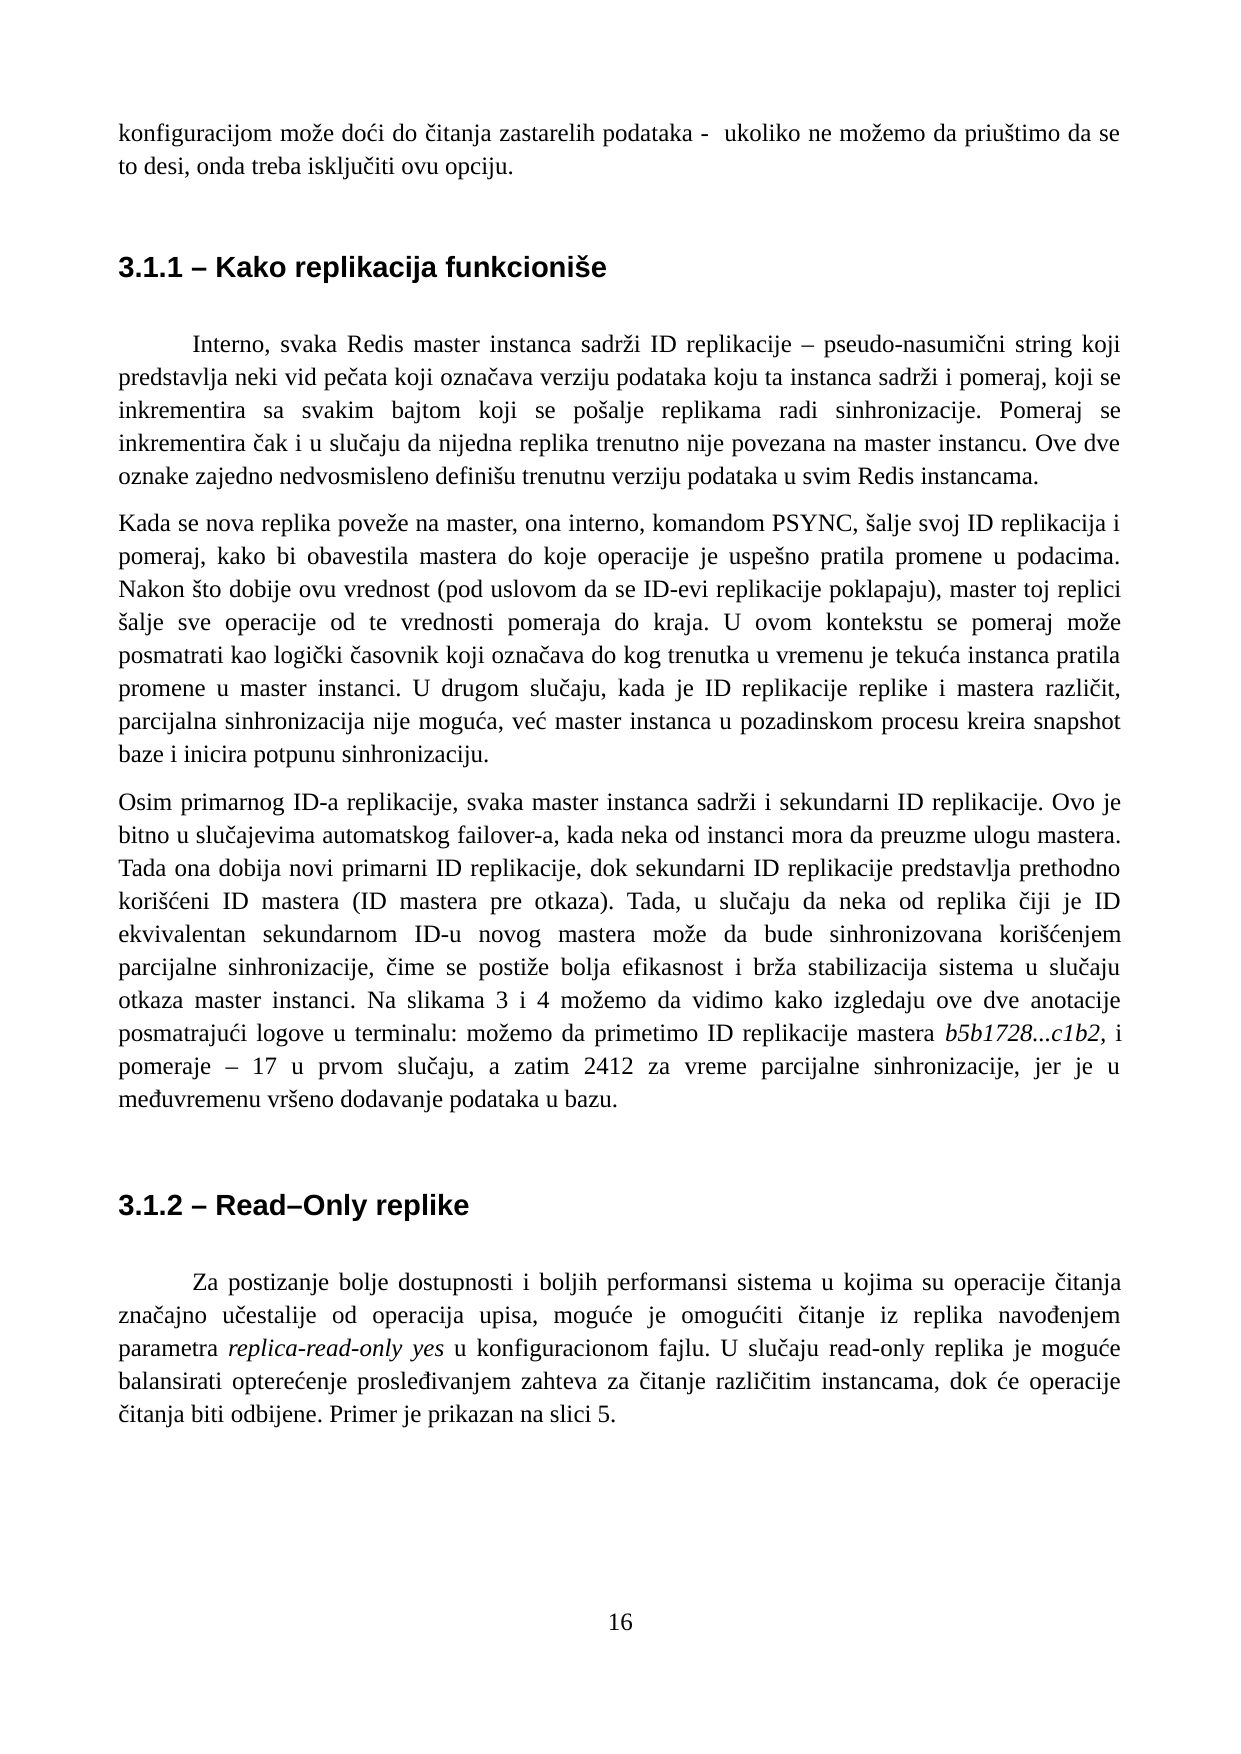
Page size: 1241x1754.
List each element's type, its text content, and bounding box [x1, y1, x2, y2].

text konfiguracijom može doći do čitanja zastarelih podataka - ukoliko ne možemo da priuštimo da se to desi, onda treba isključiti ovu opciju. [118, 118, 1122, 180]
text Za postizanje bolje dostupnosti i boljih performansi sistema u kojima su operacije čitanja značajno učestalije od operacija upisa, moguće je omogućiti čitanje iz replika navođenjem parametra replica-read-only yes u konfiguracionom fajlu. U slučaju read-only replika je moguće balansirati opterećenje prosleđivanjem zahteva za čitanje različitim instancama, dok će operacije čitanja biti odbijene. Primer je prikazan na slici 5. [118, 1267, 1122, 1428]
subtitle 3.1.2 – Read–Only replike [118, 1188, 1122, 1222]
subtitle 3.1.1 – Kako replikacija funkcioniše [118, 249, 1122, 283]
text Interno, svaka Redis master instanca sadrži ID replikacije – pseudo-nasumični string koji predstavlja neki vid pečata koji označava verziju podataka koju ta instanca sadrži i pomeraj, koji se inkrementira sa svakim bajtom koji se pošalje replikama radi sinhronizacije. Pomeraj se inkrementira čak i u slučaju da nijedna replika trenutno nije povezana na master instancu. Ove dve oznake zajedno nedvosmisleno definišu trenutnu verziju podataka u svim Redis instancama. [118, 329, 1122, 489]
text Osim primarnog ID-a replikacije, svaka master instanca sadrži i sekundarni ID replikacije. Ovo je bitno u slučajevima automatskog failover-a, kada neka od instanci mora da preuzme ulogu mastera. Tada ona dobija novi primarni ID replikacije, dok sekundarni ID replikacije predstavlja prethodno korišćeni ID mastera (ID mastera pre otkaza). Tada, u slučaju da neka od replika čiji je ID ekvivalentan sekundarnom ID-u novog mastera može da bude sinhronizovana korišćenjem parcijalne sinhronizacije, čime se postiže bolja efikasnost i brža stabilizacija sistema u slučaju otkaza master instanci. Na slikama 3 i 4 možemo da vidimo kako izgledaju ove dve anotacije posmatrajući logove u terminalu: možemo da primetimo ID replikacije mastera b5b1728...c1b2, i pomeraje – 17 u prvom slučaju, a zatim 2412 za vreme parcijalne sinhronizacije, jer je u međuvremenu vršeno dodavanje podataka u bazu. [118, 787, 1122, 1113]
text Kada se nova replika poveže na master, ona interno, komandom PSYNC, šalje svoj ID replikacija i pomeraj, kako bi obavestila mastera do koje operacije je uspešno pratila promene u podacima. Nakon što dobije ovu vrednost (pod uslovom da se ID-evi replikacije poklapaju), master toj replici šalje sve operacije od te vrednosti pomeraja do kraja. U ovom kontekstu se pomeraj može posmatrati kao logički časovnik koji označava do kog trenutka u vremenu je tekuća instanca pratila promene u master instanci. U drugom slučaju, kada je ID replikacije replike i mastera različit, parcijalna sinhronizacija nije moguća, već master instanca u pozadinskom procesu kreira snapshot baze i inicira potpunu sinhronizaciju. [118, 508, 1122, 768]
